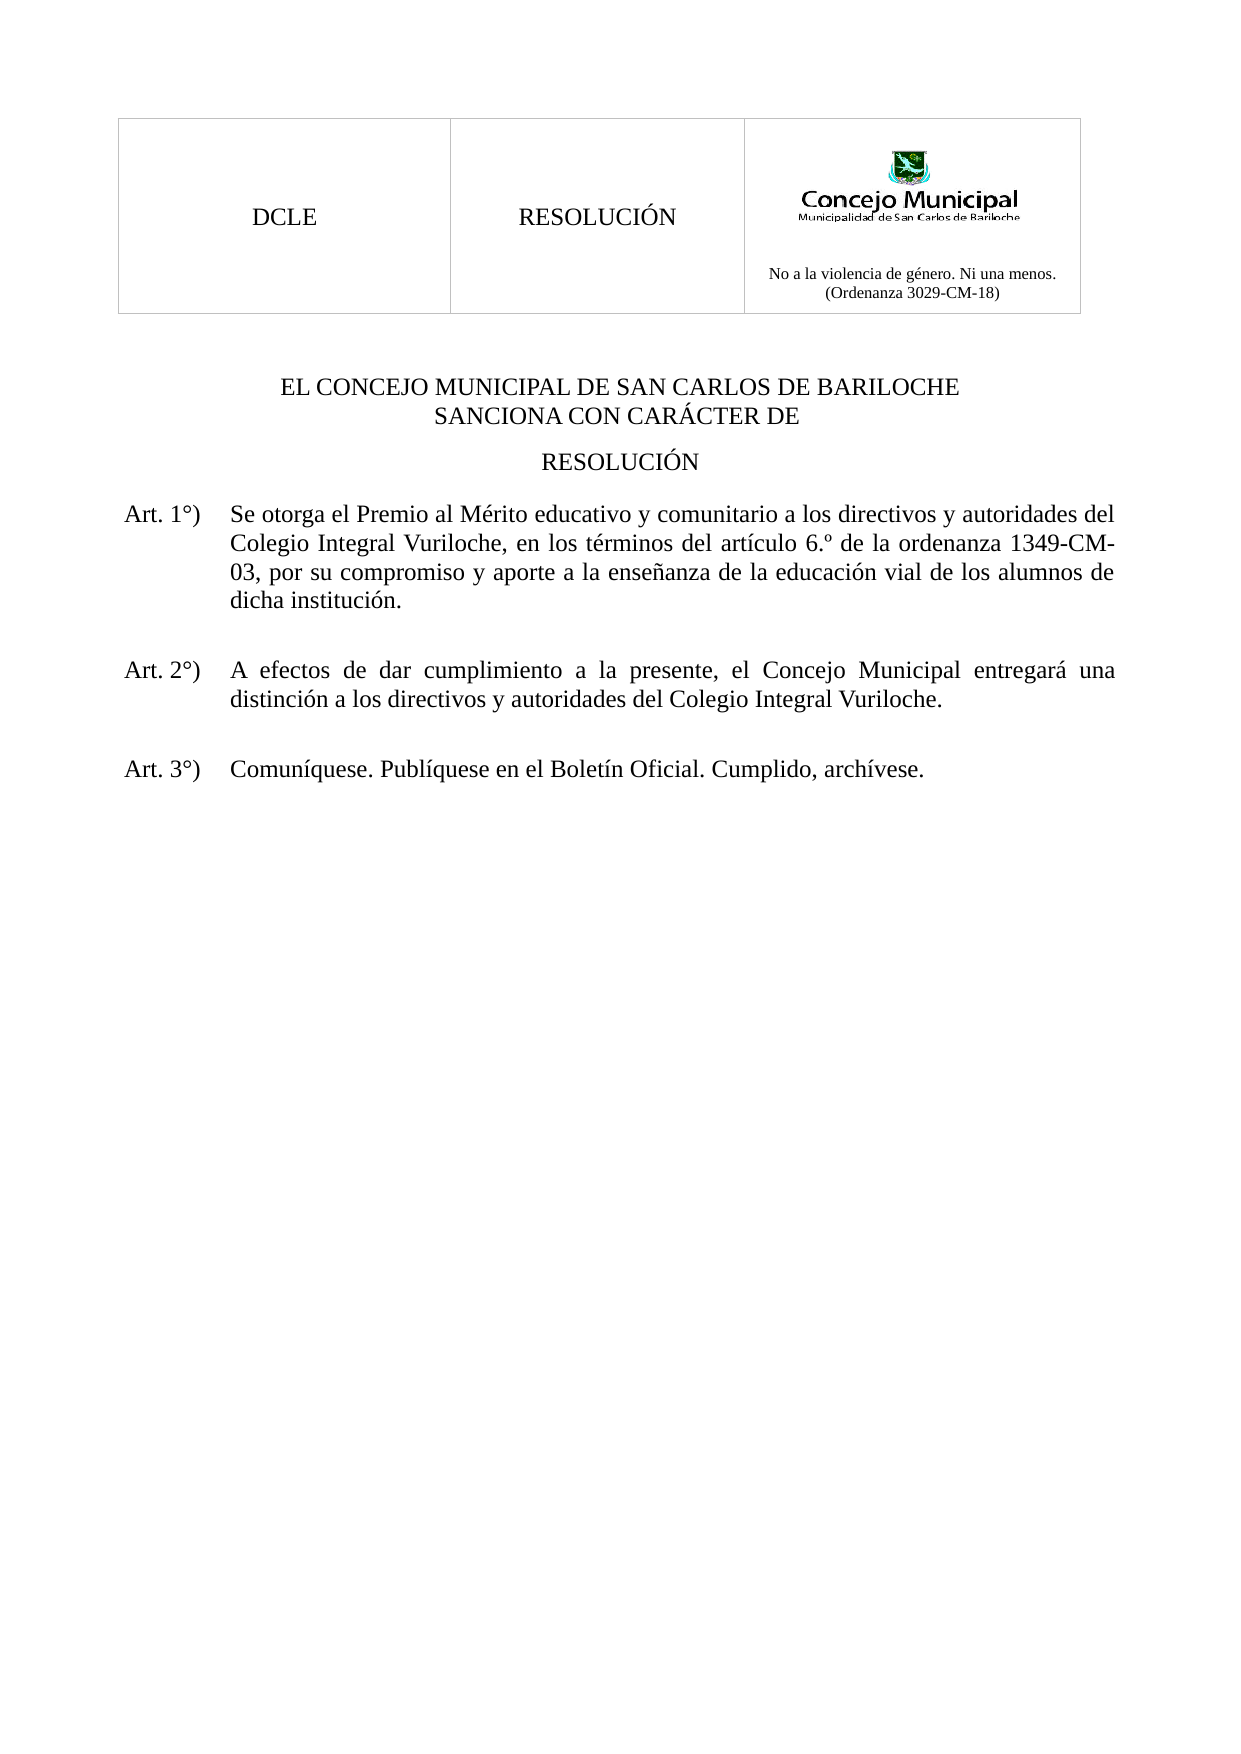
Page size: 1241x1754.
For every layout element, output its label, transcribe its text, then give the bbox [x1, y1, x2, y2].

table_cell Comuníquese. Publíquese en el Boletín Oficial. Cumplido, archívese. [224, 748, 1122, 818]
table_cell A efectos de dar cumplimiento a la presente, el Concejo Municipal entregará una distinción a los directivos y autoridades del Colegio Integral Vuriloche. [224, 650, 1122, 748]
table_cell Art. 3°) [118, 748, 224, 818]
table_header Art. 1°) [118, 494, 224, 649]
table_header Se otorga el Premio al Mérito educativo y comunitario a los directivos y autoridades del Colegio Integral Vuriloche, en los términos del artículo 6.º de la ordenanza 1349-CM-03, por su compromiso y aporte a la enseñanza de la educación vial de los alumnos de dicha institución. [224, 494, 1122, 649]
text EL CONCEJO MUNICIPAL DE SAN CARLOS DE BARILOCHE SANCIONA CON CARÁCTER DE [236, 372, 1004, 429]
text RESOLUCIÓN [236, 447, 1004, 476]
table_cell Art. 2°) [118, 650, 224, 748]
